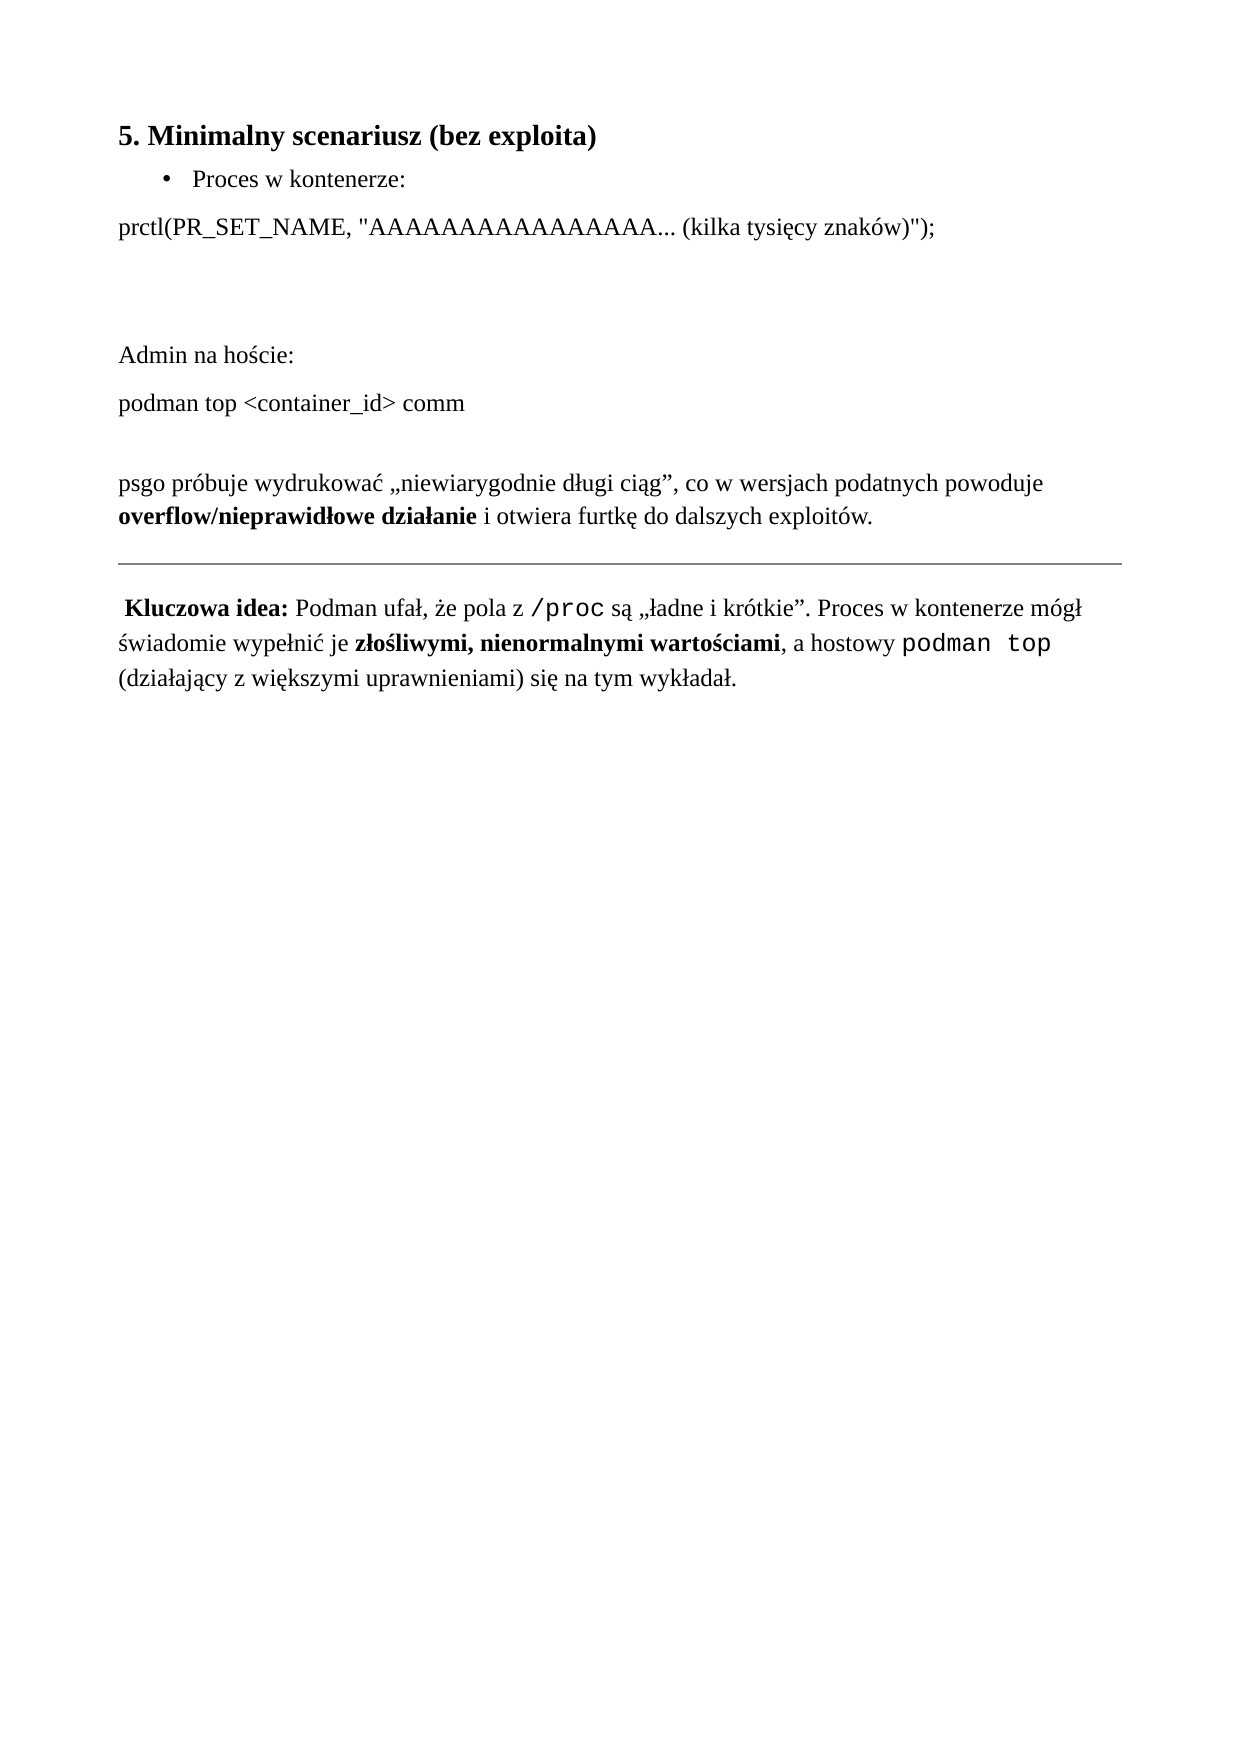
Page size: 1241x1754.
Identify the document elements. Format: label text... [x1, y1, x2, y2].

text psgo próbuje wydrukować „niewiarygodnie długi ciąg”, co w wersjach podatnych powoduje overflow/nieprawidłowe działanie i otwiera furtkę do dalszych exploitów. [118, 468, 1122, 530]
list Proces w kontenerze: [162, 164, 1122, 193]
text prctl(PR_SET_NAME, "AAAAAAAAAAAAAAAA... (kilka tysięcy znaków)"); [118, 212, 1122, 273]
text Admin na hoście: [118, 340, 1122, 369]
text Kluczowa idea: Podman ufał, że pola z /proc są „ładne i krótkie”. Proces w kontenerze mógł świadomie wypełnić je złośliwymi, nienormalnymi wartościami, a hostowy podman top (działający z większymi uprawnieniami) się na tym wykładał. [118, 593, 1122, 692]
text podman top <container_id> comm [118, 388, 1122, 449]
subtitle 5. Minimalny scenariusz (bez exploita) [118, 118, 1122, 152]
